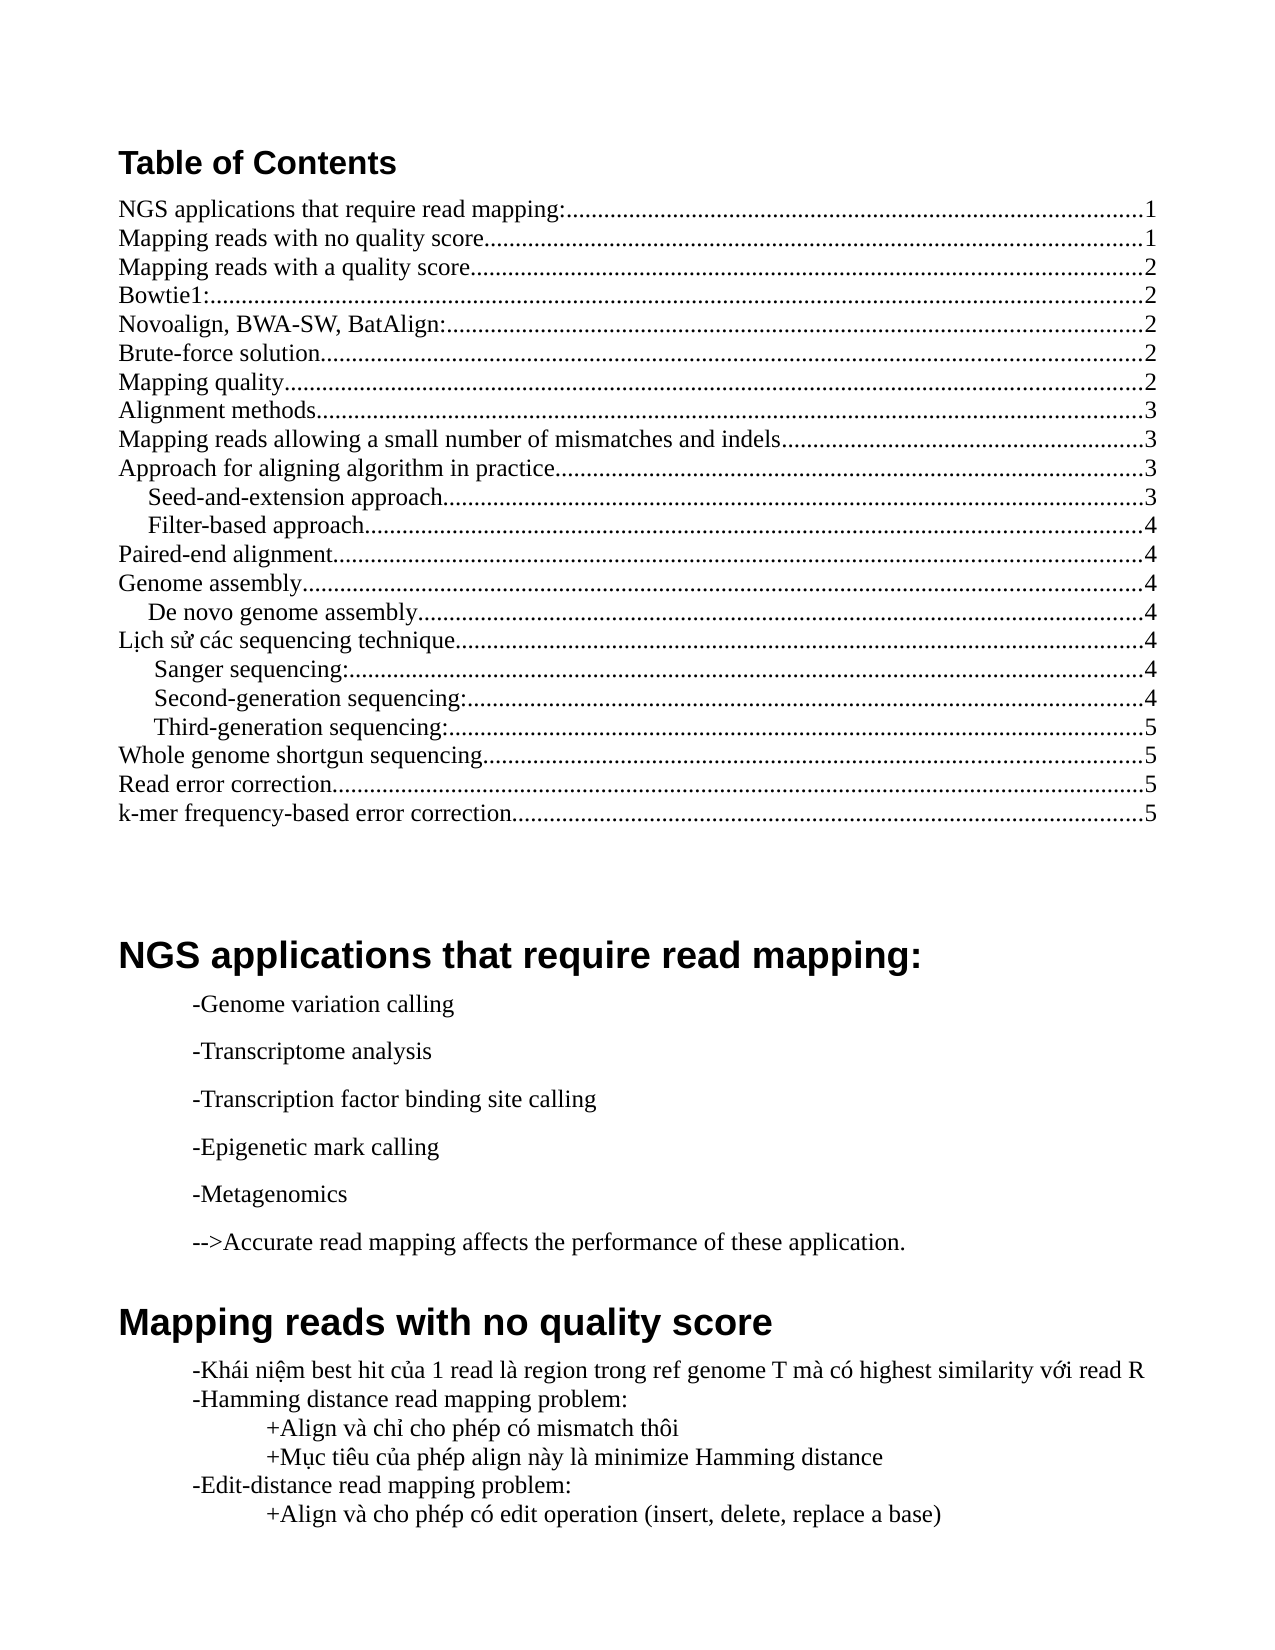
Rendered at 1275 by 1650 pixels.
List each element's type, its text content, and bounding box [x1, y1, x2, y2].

text Sanger sequencing: 4 [148, 654, 1157, 683]
text +Mục tiêu của phép align này là minimize Hamming distance [118, 1442, 1157, 1471]
text NGS applications that require read mapping: 1 [118, 194, 1157, 223]
text Paired-end alignment 4 [118, 539, 1157, 568]
text De novo genome assembly 4 [148, 597, 1157, 625]
text Alignment methods 3 [118, 395, 1157, 424]
text Mapping reads with no quality score 1 [118, 223, 1157, 252]
text Bowtie1: 2 [118, 280, 1157, 309]
text -Epigenetic mark calling [118, 1132, 1157, 1160]
text +Align và chỉ cho phép có mismatch thôi [118, 1413, 1157, 1442]
text Novoalign, BWA-SW, BatAlign: 2 [118, 309, 1157, 338]
text Mapping reads with a quality score 2 [118, 252, 1157, 280]
text Read error correction 5 [118, 769, 1157, 798]
text k-mer frequency-based error correction 5 [118, 798, 1157, 827]
text -Edit-distance read mapping problem: [118, 1471, 1157, 1499]
text -Genome variation calling [118, 989, 1157, 1018]
subtitle Table of Contents [118, 143, 1157, 182]
text -Khái niệm best hit của 1 read là region trong ref genome T mà có highest similarity với read R [118, 1356, 1157, 1384]
text +Align và cho phép có edit operation (insert, delete, replace a base) [118, 1499, 1157, 1528]
text Approach for aligning algorithm in practice 3 [118, 453, 1157, 482]
text -Transcription factor binding site calling [118, 1084, 1157, 1113]
text Whole genome shortgun sequencing 5 [118, 740, 1157, 769]
subtitle NGS applications that require read mapping: [118, 933, 1157, 976]
text Mapping quality 2 [118, 367, 1157, 395]
text Lịch sử các sequencing technique 4 [118, 625, 1157, 654]
text Second-generation sequencing: 4 [148, 683, 1157, 712]
text Brute-force solution 2 [118, 338, 1157, 367]
text -Metagenomics [118, 1179, 1157, 1208]
text -Hamming distance read mapping problem: [118, 1384, 1157, 1413]
text Filter-based approach 4 [148, 510, 1157, 539]
text -Transcriptome analysis [118, 1036, 1157, 1065]
subtitle Mapping reads with no quality score [118, 1299, 1157, 1343]
text -->Accurate read mapping affects the performance of these application. [118, 1227, 1157, 1256]
text Mapping reads allowing a small number of mismatches and indels 3 [118, 424, 1157, 453]
text Genome assembly 4 [118, 568, 1157, 597]
text Third-generation sequencing: 5 [148, 712, 1157, 740]
text Seed-and-extension approach 3 [148, 482, 1157, 510]
